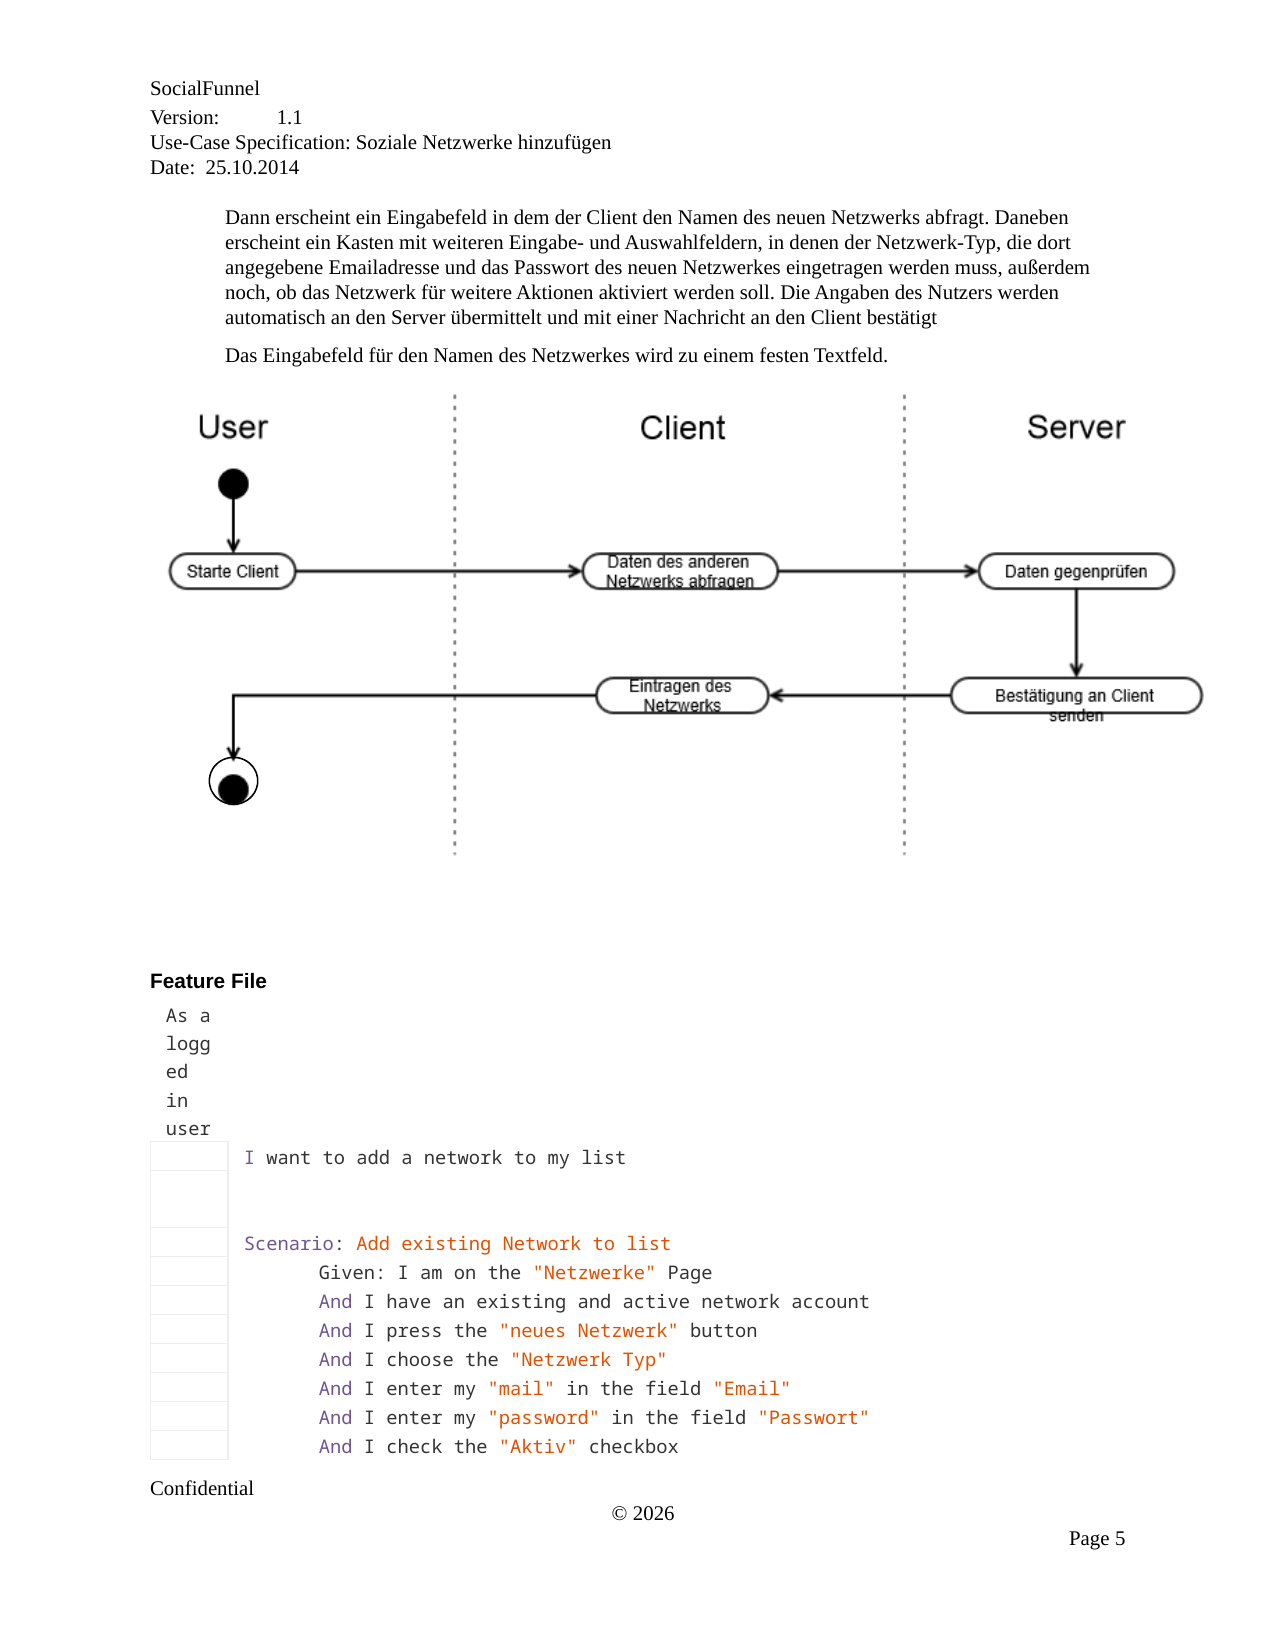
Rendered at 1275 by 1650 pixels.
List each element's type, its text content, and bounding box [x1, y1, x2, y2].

table_cell [151, 1431, 227, 1459]
table_cell Given: I am on the "Netzwerke" Page [229, 1256, 1056, 1285]
table_cell [151, 1142, 227, 1170]
table_header [228, 999, 1056, 1141]
table_cell And I enter my "mail" in the field "Email" [229, 1372, 1056, 1401]
table_cell [151, 1344, 227, 1372]
table_cell [151, 1228, 227, 1256]
table_cell [151, 1286, 227, 1314]
text Das Eingabefeld für den Namen des Netzwerkes wird zu einem festen Textfeld. [225, 342, 1125, 367]
table_cell And I have an existing and active network account [229, 1285, 1056, 1314]
table_cell [151, 1373, 227, 1401]
table_cell And I choose the "Netzwerk Typ" [229, 1343, 1056, 1372]
table_cell [229, 1170, 1056, 1227]
table_header As a logged in user [150, 999, 228, 1141]
table_cell [151, 1171, 227, 1227]
table_cell And I press the "neues Netzwerk" button [229, 1314, 1056, 1343]
table_cell [151, 1257, 227, 1285]
text Dann erscheint ein Eingabefeld in dem der Client den Namen des neuen Netzwerks abfragt. Daneben erscheint ein Kasten mit weiteren Eingabe- und Auswahlfeldern, in denen der Netzwerk-Typ, die dort angegebene Emailadresse und das Passwort des neuen Netzwerkes eingetragen werden muss, außerdem noch, ob das Netzwerk für weitere Aktionen aktiviert werden soll. Die Angaben des Nutzers werden automatisch an den Server übermittelt und mit einer Nachricht an den Client bestätigt [225, 204, 1125, 329]
subtitle Feature File [150, 968, 1125, 993]
table_cell I want to add a network to my list [229, 1141, 1056, 1170]
table_cell And I check the "Aktiv" checkbox [229, 1430, 1056, 1459]
table_cell Scenario: Add existing Network to list [229, 1227, 1056, 1256]
table_cell [151, 1402, 227, 1430]
table_cell [151, 1315, 227, 1343]
table_cell And I enter my "password" in the field "Passwort" [229, 1401, 1056, 1430]
